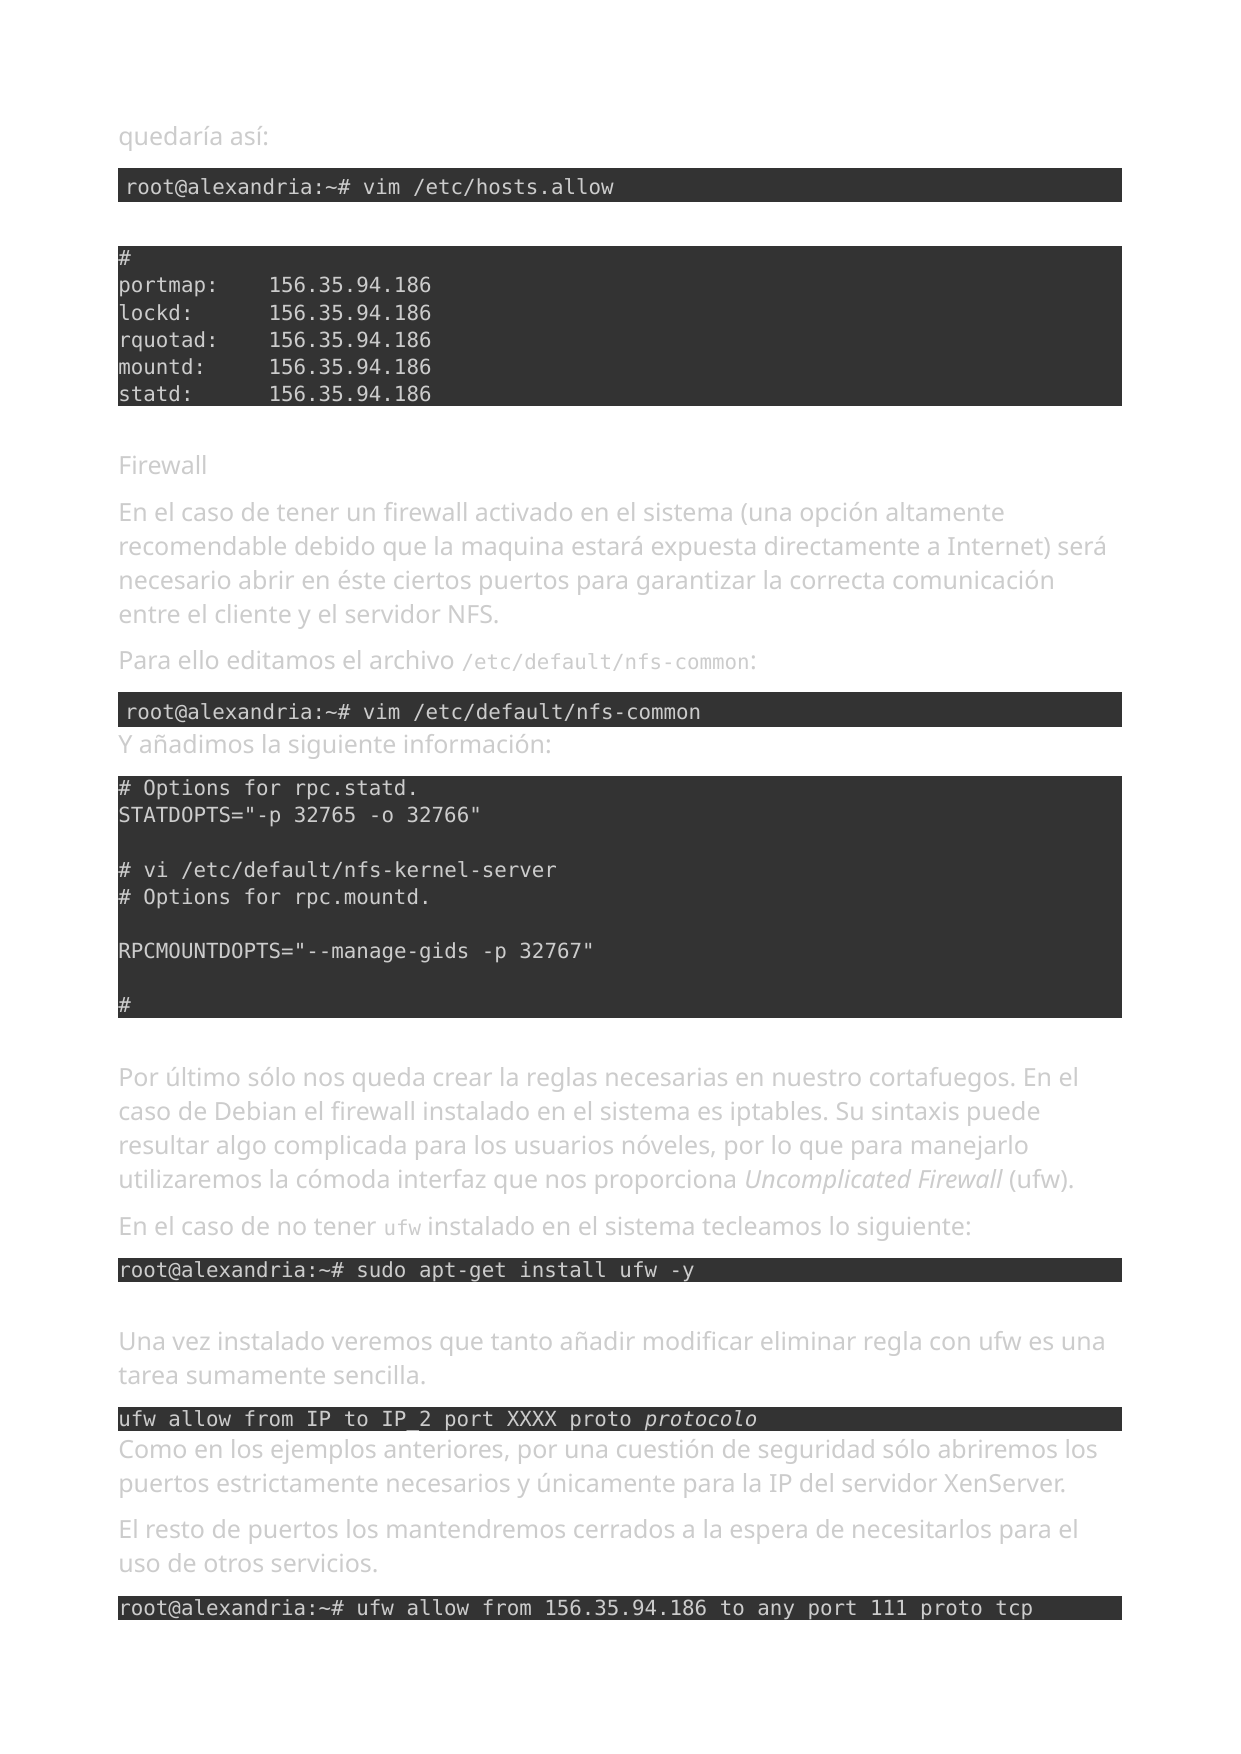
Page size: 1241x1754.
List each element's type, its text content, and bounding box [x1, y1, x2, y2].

text root@alexandria:~# vim /etc/hosts.allow [118, 168, 1122, 202]
text rquotad: 156.35.94.186 [118, 328, 1122, 352]
text Para ello editamos el archivo /etc/default/nfs-common: [118, 643, 1122, 677]
text # vi /etc/default/nfs-kernel-server [118, 858, 1122, 882]
text En el caso de no tener ufw instalado en el sistema tecleamos lo siguiente: [118, 1208, 1122, 1242]
text # [118, 246, 1122, 271]
text statd: 156.35.94.186 [118, 382, 1122, 406]
text Una vez instalado veremos que tanto añadir modificar eliminar regla con ufw es una tarea sumamente sencilla. [118, 1324, 1122, 1392]
text quedaría así: [118, 118, 1122, 152]
text En el caso de tener un firewall activado en el sistema (una opción altamente recomendable debido que la maquina estará expuesta directamente a Internet) será necesario abrir en éste ciertos puertos para garantizar la correcta comunicación entre el cliente y el servidor NFS. [118, 494, 1122, 631]
text ufw allow from IP to IP_2 port XXXX proto protocolo [118, 1407, 1122, 1431]
text # Options for rpc.mountd. [118, 885, 1122, 909]
text root@alexandria:~# vim /etc/default/nfs-common [118, 692, 1122, 727]
text root@alexandria:~# ufw allow from 156.35.94.186 to any port 111 proto tcp [118, 1596, 1122, 1620]
text # [118, 993, 1122, 1018]
text RPCMOUNTDOPTS="--manage-gids -p 32767" [118, 939, 1122, 963]
text root@alexandria:~# sudo apt-get install ufw -y [118, 1258, 1122, 1282]
text mountd: 156.35.94.186 [118, 355, 1122, 379]
text portmap: 156.35.94.186 [118, 273, 1122, 298]
text El resto de puertos los mantendremos cerrados a la espera de necesitarlos para el uso de otros servicios. [118, 1512, 1122, 1580]
text Y añadimos la siguiente información: [118, 727, 1122, 761]
text lockd: 156.35.94.186 [118, 301, 1122, 325]
text # Options for rpc.statd. [118, 776, 1122, 800]
text Por último sólo nos queda crear la reglas necesarias en nuestro cortafuegos. En el caso de Debian el firewall instalado en el sistema es iptables. Su sintaxis puede resultar algo complicada para los usuarios nóveles, por lo que para manejarlo utilizaremos la cómoda interfaz que nos proporciona Uncomplicated Firewall (ufw). [118, 1059, 1122, 1196]
text STATDOPTS="-p 32765 -o 32766" [118, 803, 1122, 827]
text Como en los ejemplos anteriores, por una cuestión de seguridad sólo abriremos los puertos estrictamente necesarios y únicamente para la IP del servidor XenServer. [118, 1431, 1122, 1499]
text Firewall [118, 448, 1122, 482]
